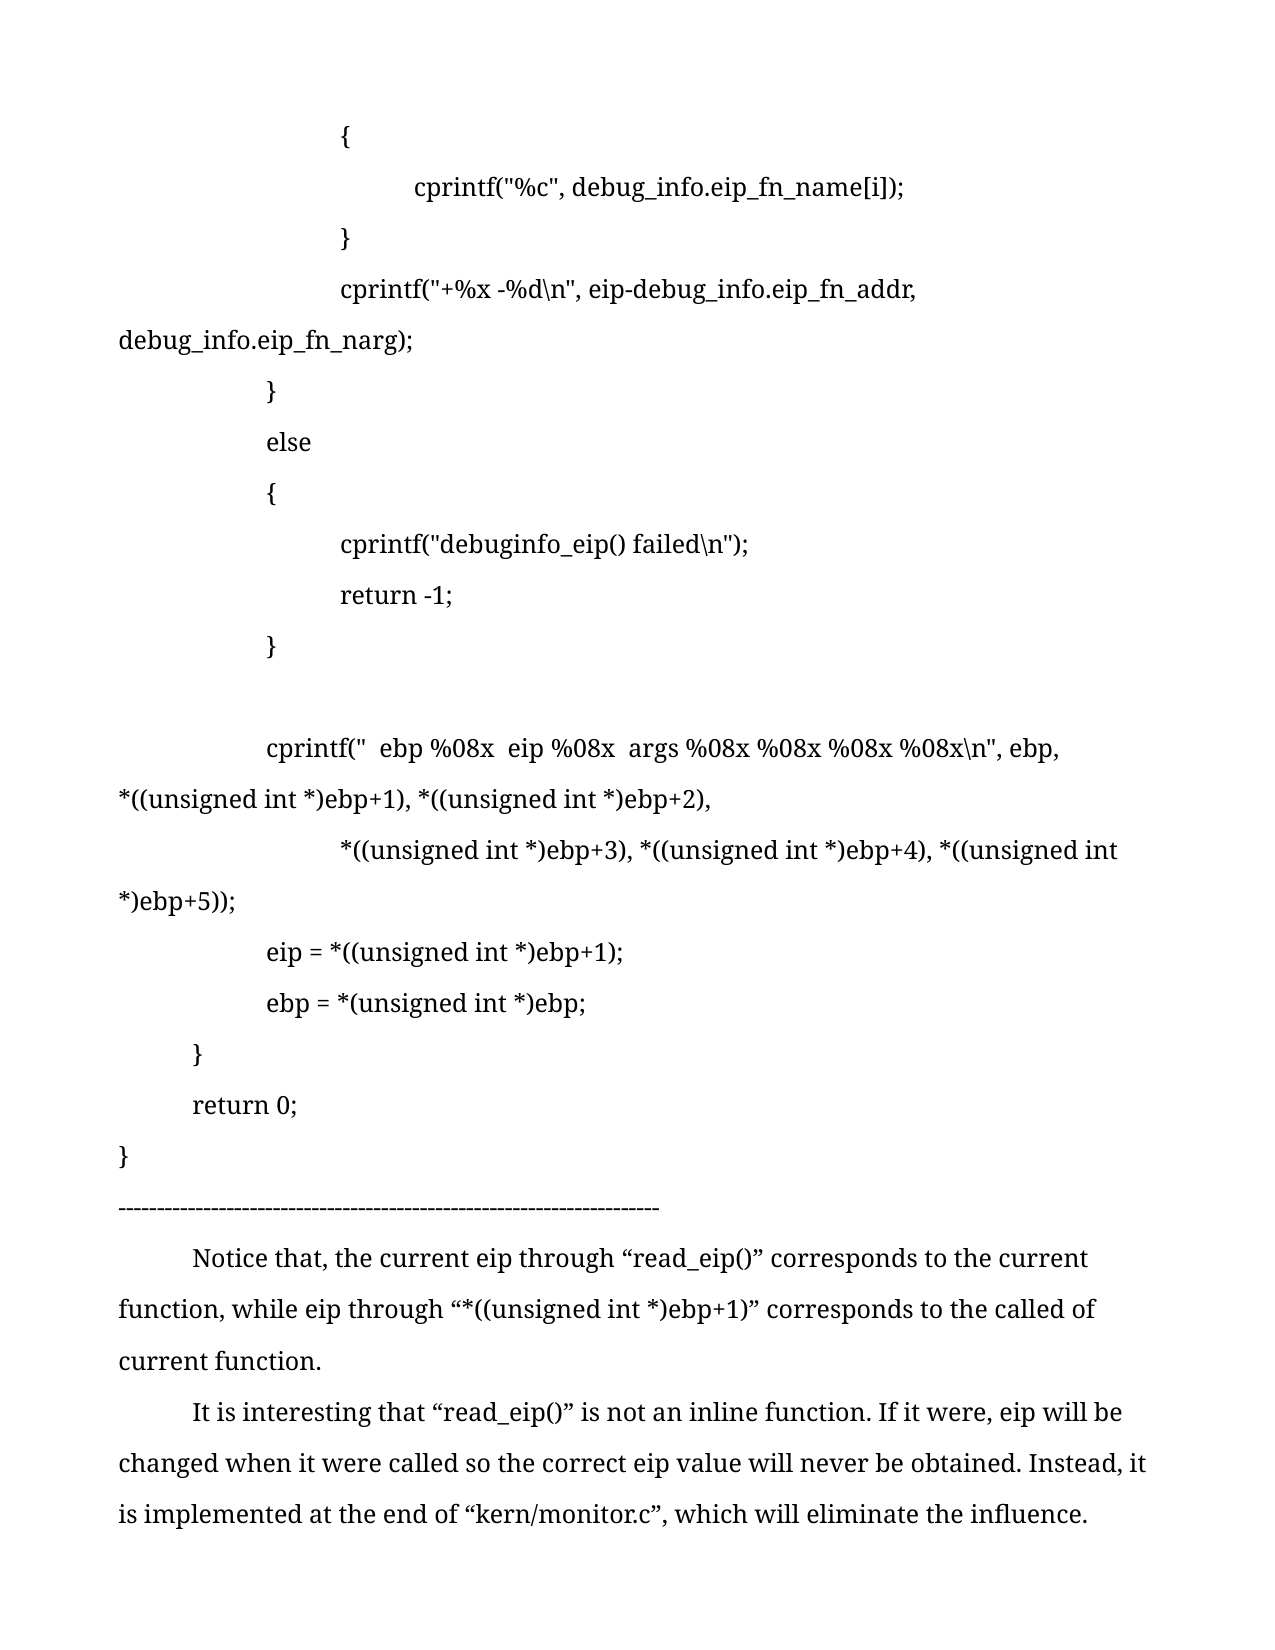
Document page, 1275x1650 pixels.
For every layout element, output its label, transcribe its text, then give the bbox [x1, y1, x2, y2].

text *((unsigned int *)ebp+3), *((unsigned int *)ebp+4), *((unsigned int *)ebp+5)); [118, 833, 1157, 918]
text } [118, 1037, 1157, 1071]
text cprintf("%c", debug_info.eip_fn_name[i]); [118, 169, 1157, 203]
text cprintf("debuginfo_eip() failed\n"); [118, 526, 1157, 561]
text } [118, 628, 1157, 663]
text else [118, 424, 1157, 458]
text { [118, 475, 1157, 509]
text return -1; [118, 577, 1157, 612]
text { [118, 118, 1157, 152]
text } [118, 373, 1157, 407]
text ebp = *(unsigned int *)ebp; [118, 986, 1157, 1020]
text } ---------------------------------------------------------------------- Notice that, the current eip through “read_eip()” corresponds to the current function, while eip through “*((unsigned int *)ebp+1)” corresponds to the called of current function. It is interesting that “read_eip()” is not an inline function. If it were, eip will be changed when it were called so the correct eip value will never be obtained. Instead, it is implemented at the end of “kern/monitor.c”, which will eliminate the influence. [118, 1139, 1157, 1530]
text return 0; [118, 1088, 1157, 1122]
text cprintf("+%x -%d\n", eip-debug_info.eip_fn_addr, debug_info.eip_fn_narg); [118, 271, 1157, 356]
text } [118, 220, 1157, 254]
text cprintf(" ebp %08x eip %08x args %08x %08x %08x %08x\n", ebp, *((unsigned int *)ebp+1), *((unsigned int *)ebp+2), [118, 731, 1157, 816]
text eip = *((unsigned int *)ebp+1); [118, 935, 1157, 969]
